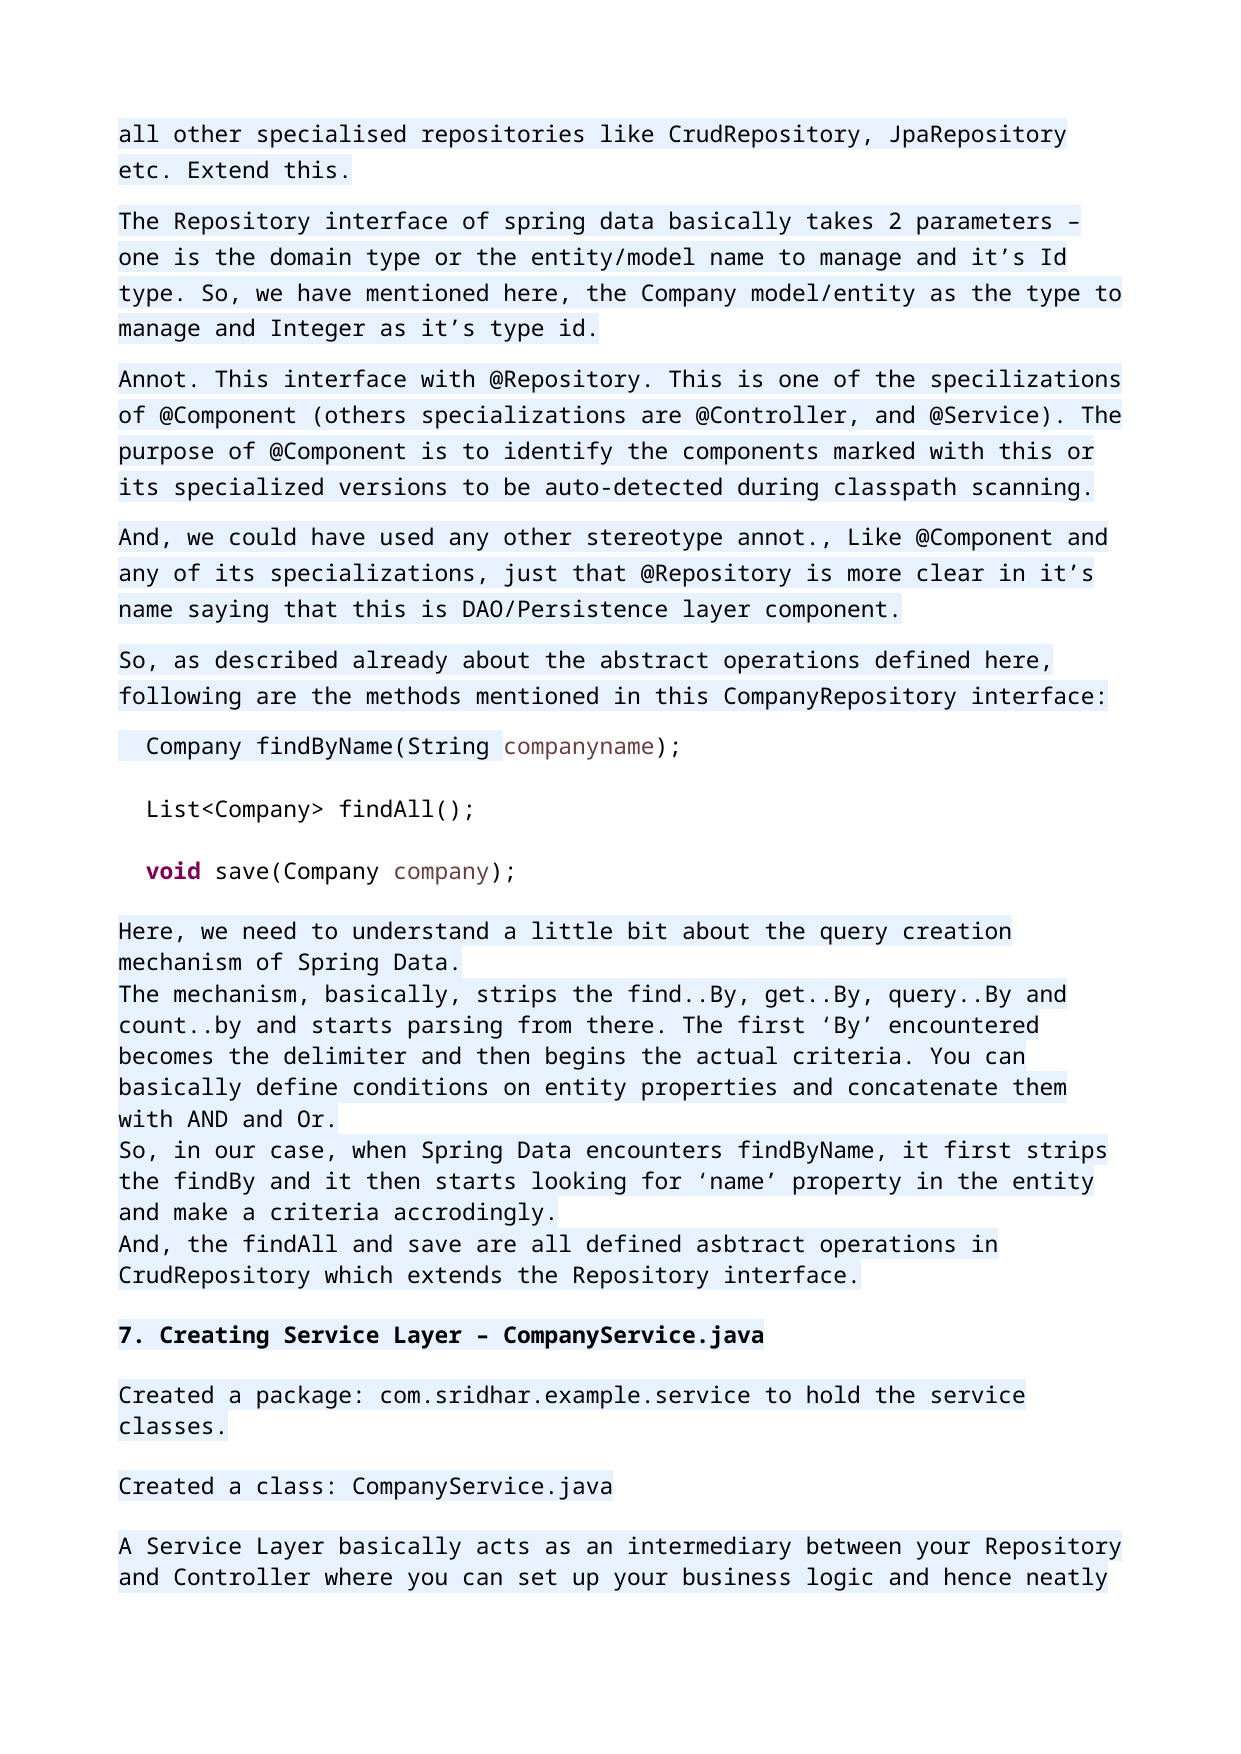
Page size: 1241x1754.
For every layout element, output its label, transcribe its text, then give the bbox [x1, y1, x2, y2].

text So, as described already about the abstract operations defined here, following are the methods mentioned in this CompanyRepository interface: [118, 644, 1122, 711]
text And, the findAll and save are all defined asbtract operations in CrudRepository which extends the Repository interface. [118, 1228, 1122, 1290]
text Created a class: CompanyService.java [118, 1470, 1122, 1501]
text The Repository interface of spring data basically takes 2 parameters – one is the domain type or the entity/model name to manage and it’s Id type. So, we have mentioned here, the Company model/entity as the type to manage and Integer as it’s type id. [118, 204, 1122, 344]
text Company findByName(String companyname); [118, 730, 1122, 761]
text And, we could have used any other stereotype annot., Like @Component and any of its specializations, just that @Repository is more clear in it’s name saying that this is DAO/Persistence layer component. [118, 521, 1122, 624]
text void save(Company company); [118, 855, 1122, 886]
text all other specialised repositories like CrudRepository, JpaRepository etc. Extend this. [118, 118, 1122, 185]
text So, in our case, when Spring Data encounters findByName, it first strips the findBy and it then starts looking for ‘name’ property in the entity and make a criteria accrodingly. [118, 1134, 1122, 1228]
text The mechanism, basically, strips the find..By, get..By, query..By and count..by and starts parsing from there. The first ‘By’ encountered becomes the delimiter and then begins the actual criteria. You can basically define conditions on entity properties and concatenate them with AND and Or. [118, 978, 1122, 1134]
text List<Company> findAll(); [118, 793, 1122, 824]
text A Service Layer basically acts as an intermediary between your Repository and Controller where you can set up your business logic and hence neatly [118, 1530, 1122, 1593]
text Annot. This interface with @Repository. This is one of the specilizations of @Component (others specializations are @Controller, and @Service). The purpose of @Component is to identify the components marked with this or its specialized versions to be auto-detected during classpath scanning. [118, 363, 1122, 502]
text 7. Creating Service Layer – CompanyService.java [118, 1319, 1122, 1350]
text Created a package: com.sridhar.example.service to hold the service classes. [118, 1379, 1122, 1441]
text Here, we need to understand a little bit about the query creation mechanism of Spring Data. [118, 915, 1122, 978]
